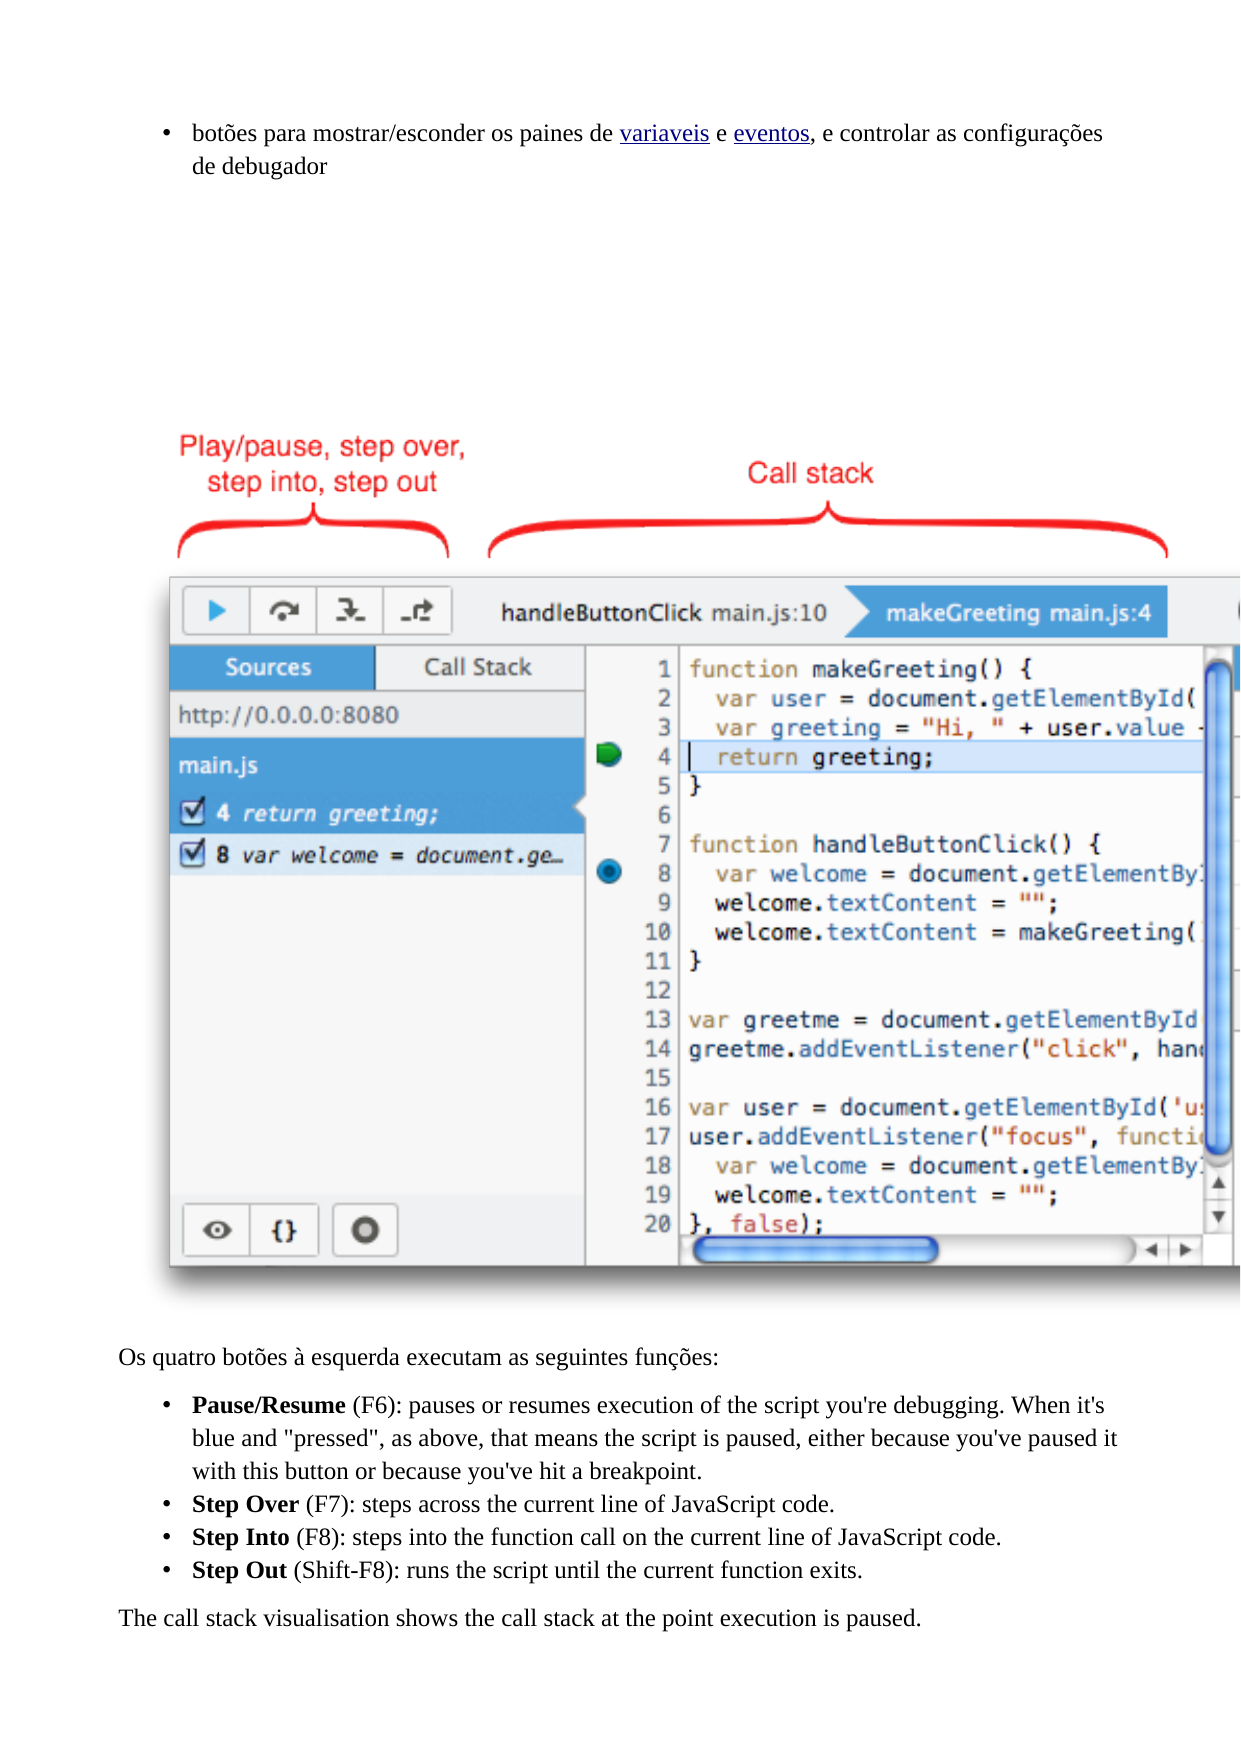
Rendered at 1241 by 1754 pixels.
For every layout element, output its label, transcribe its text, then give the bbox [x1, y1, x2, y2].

text The call stack visualisation shows the call stack at the point execution is paused. [118, 1603, 1122, 1631]
text Os quatro botões à esquerda executam as seguintes funções: [118, 1339, 1122, 1371]
list Step Out (Shift-F8): runs the script until the current function exits. [162, 1555, 1122, 1584]
list Step Into (F8): steps into the function call on the current line of JavaScript code. [162, 1522, 1122, 1551]
list Step Over (F7): steps across the current line of JavaScript code. [162, 1489, 1122, 1518]
list botões para mostrar/esconder os paines de variaveis e eventos, e controlar as configurações de debugador [162, 118, 1122, 180]
picture [118, 198, 1241, 1339]
list Pause/Resume (F6): pauses or resumes execution of the script you're debugging. When it's blue and "pressed", as above, that means the script is paused, either because you've paused it with this button or because you've hit a breakpoint. [162, 1390, 1122, 1485]
